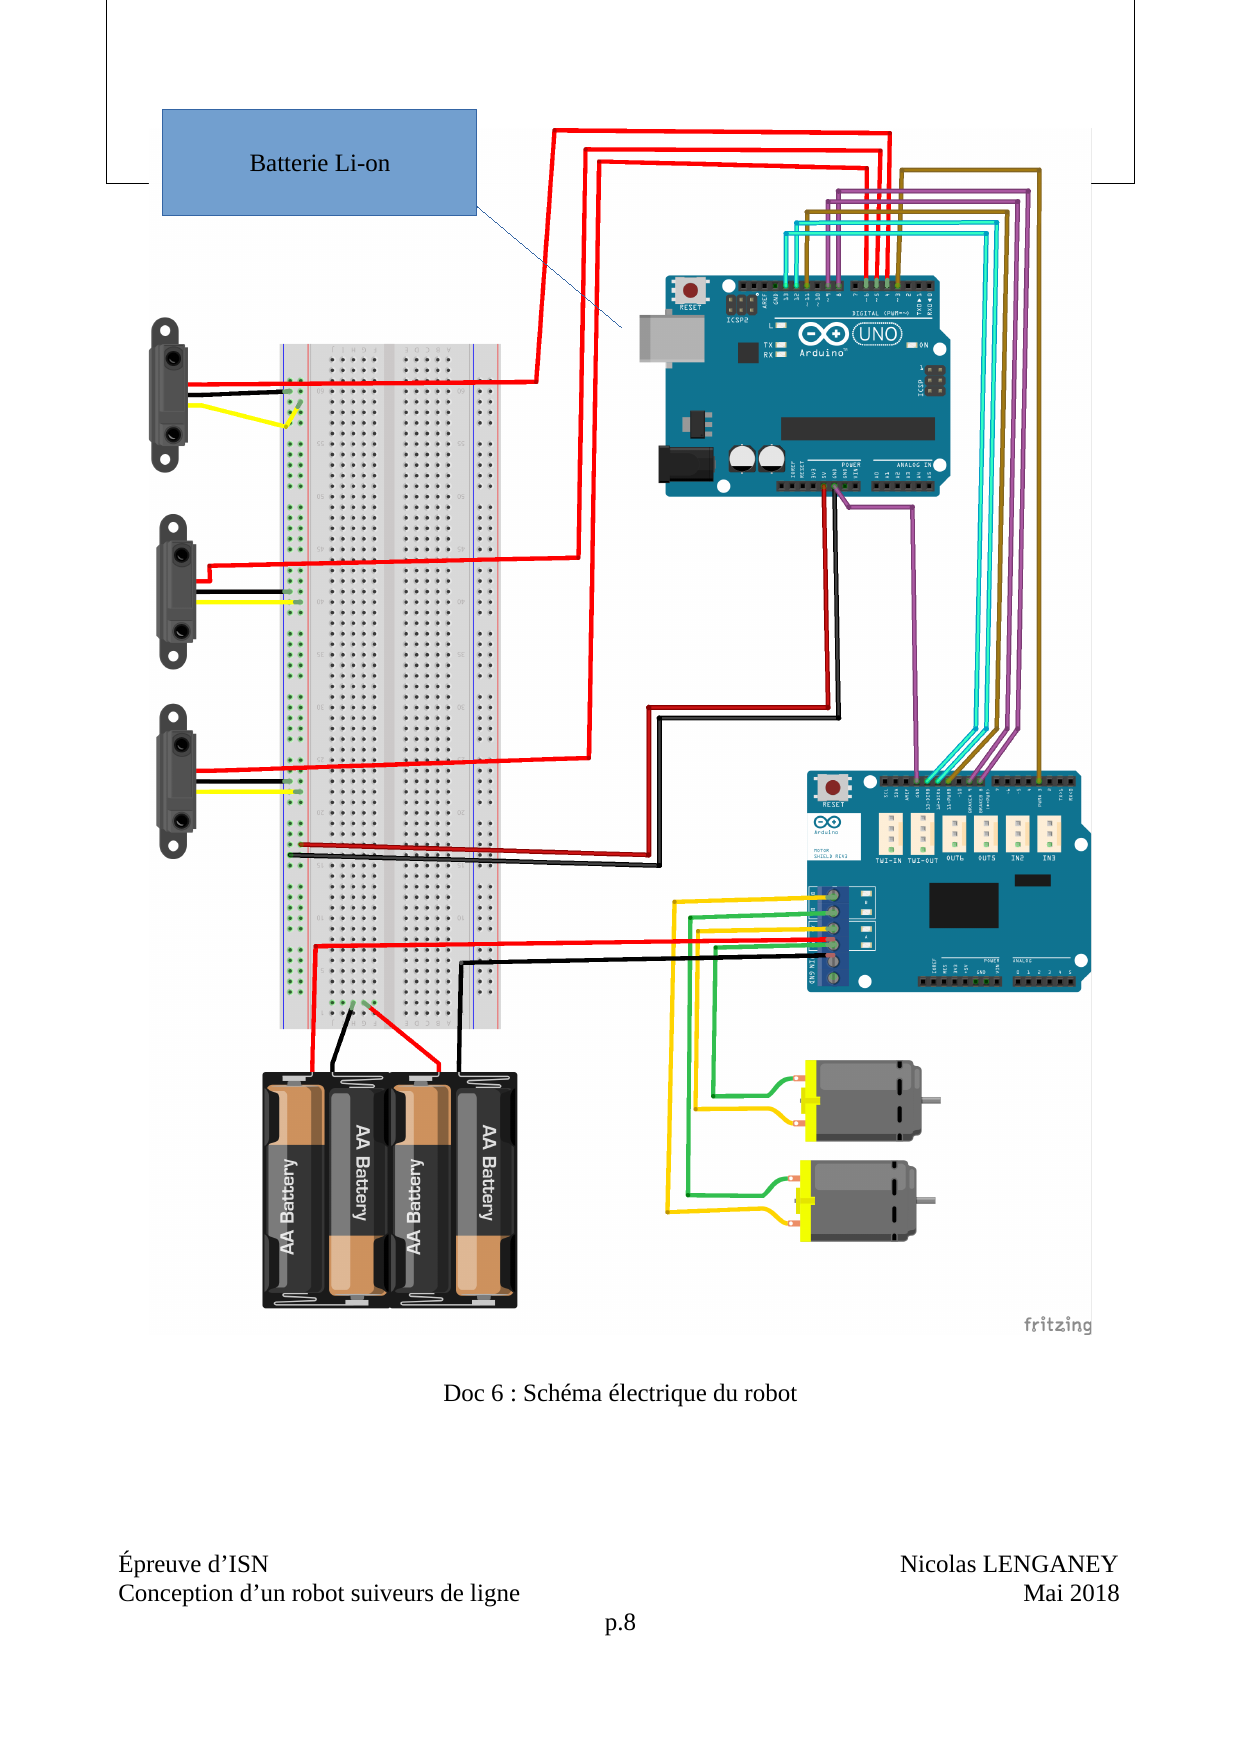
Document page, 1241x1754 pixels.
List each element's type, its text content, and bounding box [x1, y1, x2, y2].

picture [148, 128, 1092, 1335]
text Doc 6 : Schéma électrique du robot [118, 1378, 1122, 1406]
